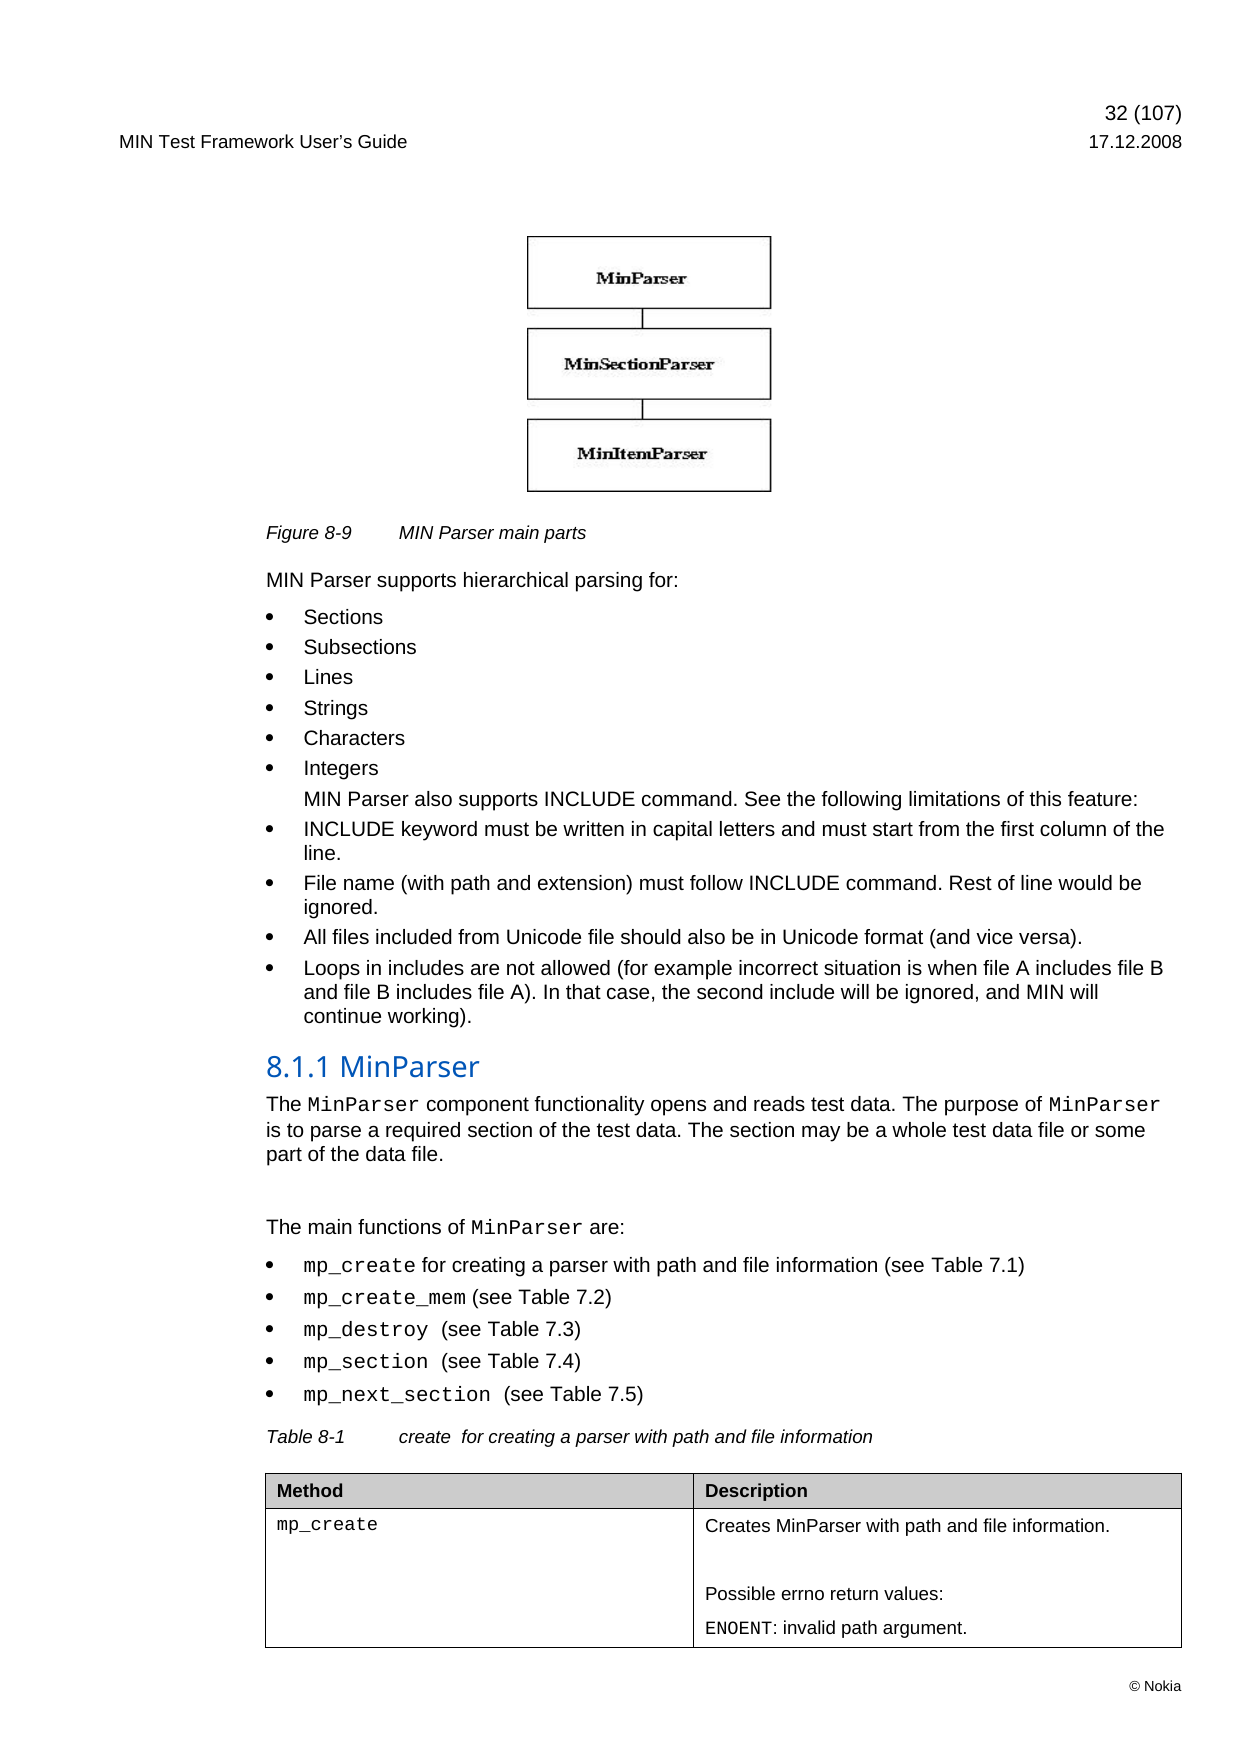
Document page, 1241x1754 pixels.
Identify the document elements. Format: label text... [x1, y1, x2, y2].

table_header Method [266, 1474, 693, 1508]
text Figure 8-9 MIN Parser main parts [266, 521, 1181, 543]
list MIN Parser also supports INCLUDE command. See the following limitations of this feature: [266, 786, 1181, 810]
picture [527, 236, 773, 492]
text Table 8-1 create for creating a parser with path and file information [266, 1426, 1181, 1448]
table_cell Creates MinParser with path and file information. Possible errno return values: ENOENT: invalid path argument. [694, 1509, 1181, 1647]
list INCLUDE keyword must be written in capital letters and must start from the first column of the line. [266, 817, 1181, 864]
list Integers [266, 756, 1181, 780]
list File name (with path and extension) must follow INCLUDE command. Rest of line would be ignored. [266, 871, 1181, 919]
list mp_destroy (see Table 7.3) [266, 1317, 1181, 1343]
text The main functions of MinParser are: [266, 1215, 1181, 1241]
list mp_section (see Table 7.4) [266, 1349, 1181, 1375]
list All files included from Unicode file should also be in Unicode format (and vice versa). [266, 925, 1181, 949]
list Strings [266, 695, 1181, 719]
subtitle MinParser [266, 1046, 1181, 1086]
list mp_create for creating a parser with path and file information (see Table 7.1) [266, 1253, 1181, 1279]
list mp_next_section (see Table 7.5) [266, 1381, 1181, 1407]
text MIN Parser supports hierarchical parsing for: [266, 568, 1181, 592]
table_cell mp_create [266, 1509, 693, 1647]
list Subsections [266, 635, 1181, 659]
list Loops in includes are not allowed (for example incorrect situation is when file A includes file B and file B includes file A). In that case, the second include will be ignored, and MIN will continue working). [266, 955, 1181, 1027]
list Sections [266, 604, 1181, 628]
list Lines [266, 665, 1181, 689]
list Characters [266, 726, 1181, 750]
list mp_create_mem (see Table 7.2) [266, 1285, 1181, 1311]
text The MinParser component functionality opens and reads test data. The purpose of MinParser is to parse a required section of the test data. The section may be a whole test data file or some part of the data file. [266, 1092, 1181, 1166]
table_header Description [694, 1474, 1181, 1508]
